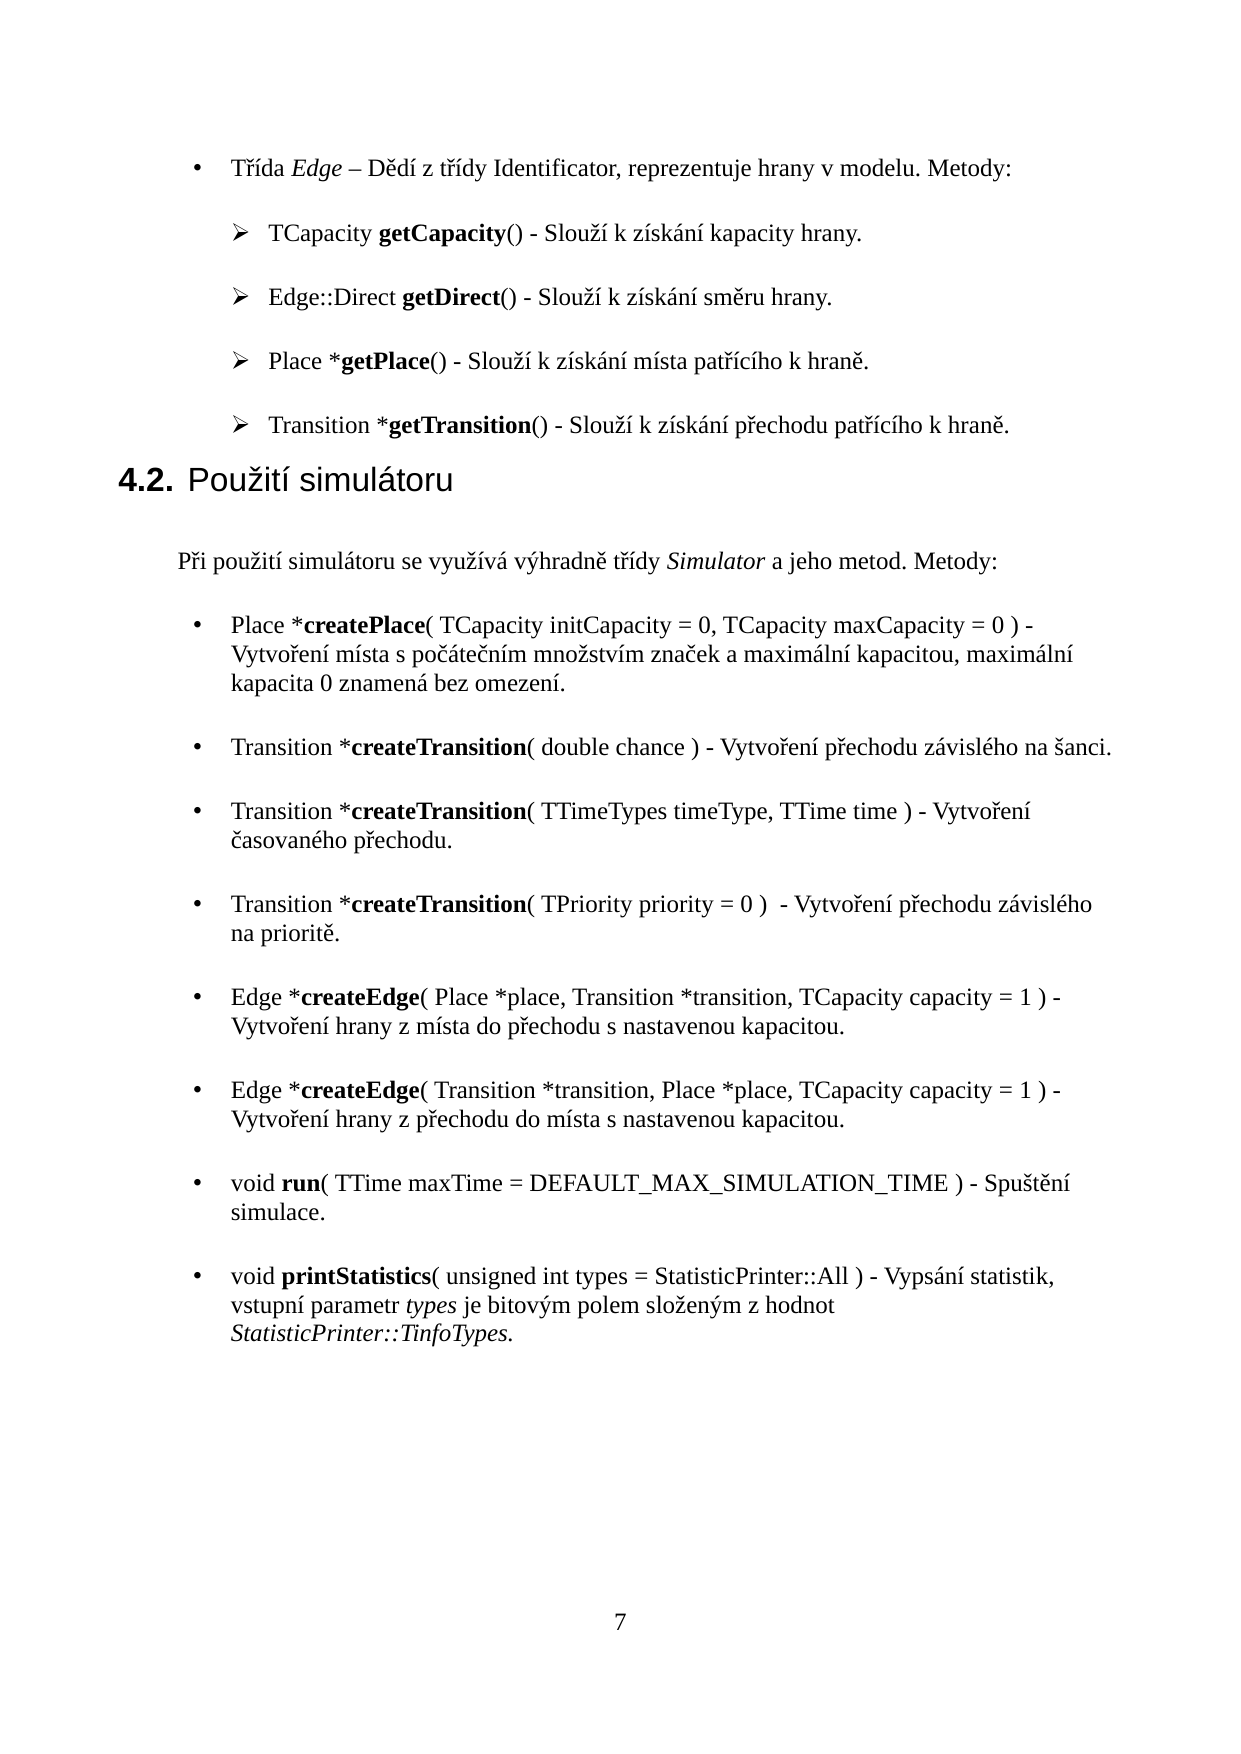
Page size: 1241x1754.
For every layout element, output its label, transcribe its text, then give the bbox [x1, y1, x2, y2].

list Place *getPlace() - Slouží k získání místa patřícího k hraně. [231, 346, 1122, 375]
list Transition *createTransition( double chance ) - Vytvoření přechodu závislého na šanci. [193, 732, 1122, 761]
list Třída Edge – Dědí z třídy Identificator, reprezentuje hrany v modelu. Metody: [193, 153, 1122, 182]
list void printStatistics( unsigned int types = StatisticPrinter::All ) - Vypsání statistik, vstupní parametr types je bitovým polem složeným z hodnot StatisticPrinter::TinfoTypes. [193, 1261, 1122, 1347]
text Při použití simulátoru se využívá výhradně třídy Simulator a jeho metod. Metody: [177, 546, 1122, 575]
list Transition *createTransition( TTimeTypes timeType, TTime time ) - Vytvoření časovaného přechodu. [193, 796, 1122, 854]
list Place *createPlace( TCapacity initCapacity = 0, TCapacity maxCapacity = 0 ) - Vytvoření místa s počátečním množstvím značek a maximální kapacitou, maximální kapacita 0 znamená bez omezení. [193, 611, 1122, 697]
list Edge *createEdge( Transition *transition, Place *place, TCapacity capacity = 1 ) - Vytvoření hrany z přechodu do místa s nastavenou kapacitou. [193, 1075, 1122, 1133]
list TCapacity getCapacity() - Slouží k získání kapacity hrany. [231, 218, 1122, 246]
list Edge *createEdge( Place *place, Transition *transition, TCapacity capacity = 1 ) - Vytvoření hrany z místa do přechodu s nastavenou kapacitou. [193, 982, 1122, 1040]
list Transition *createTransition( TPriority priority = 0 ) - Vytvoření přechodu závislého na prioritě. [193, 889, 1122, 947]
list Edge::Direct getDirect() - Slouží k získání směru hrany. [231, 282, 1122, 311]
list void run( TTime maxTime = DEFAULT_MAX_SIMULATION_TIME ) - Spuštění simulace. [193, 1168, 1122, 1226]
subtitle Použití simulátoru [118, 460, 1122, 498]
list Transition *getTransition() - Slouží k získání přechodu patřícího k hraně. [231, 410, 1122, 439]
